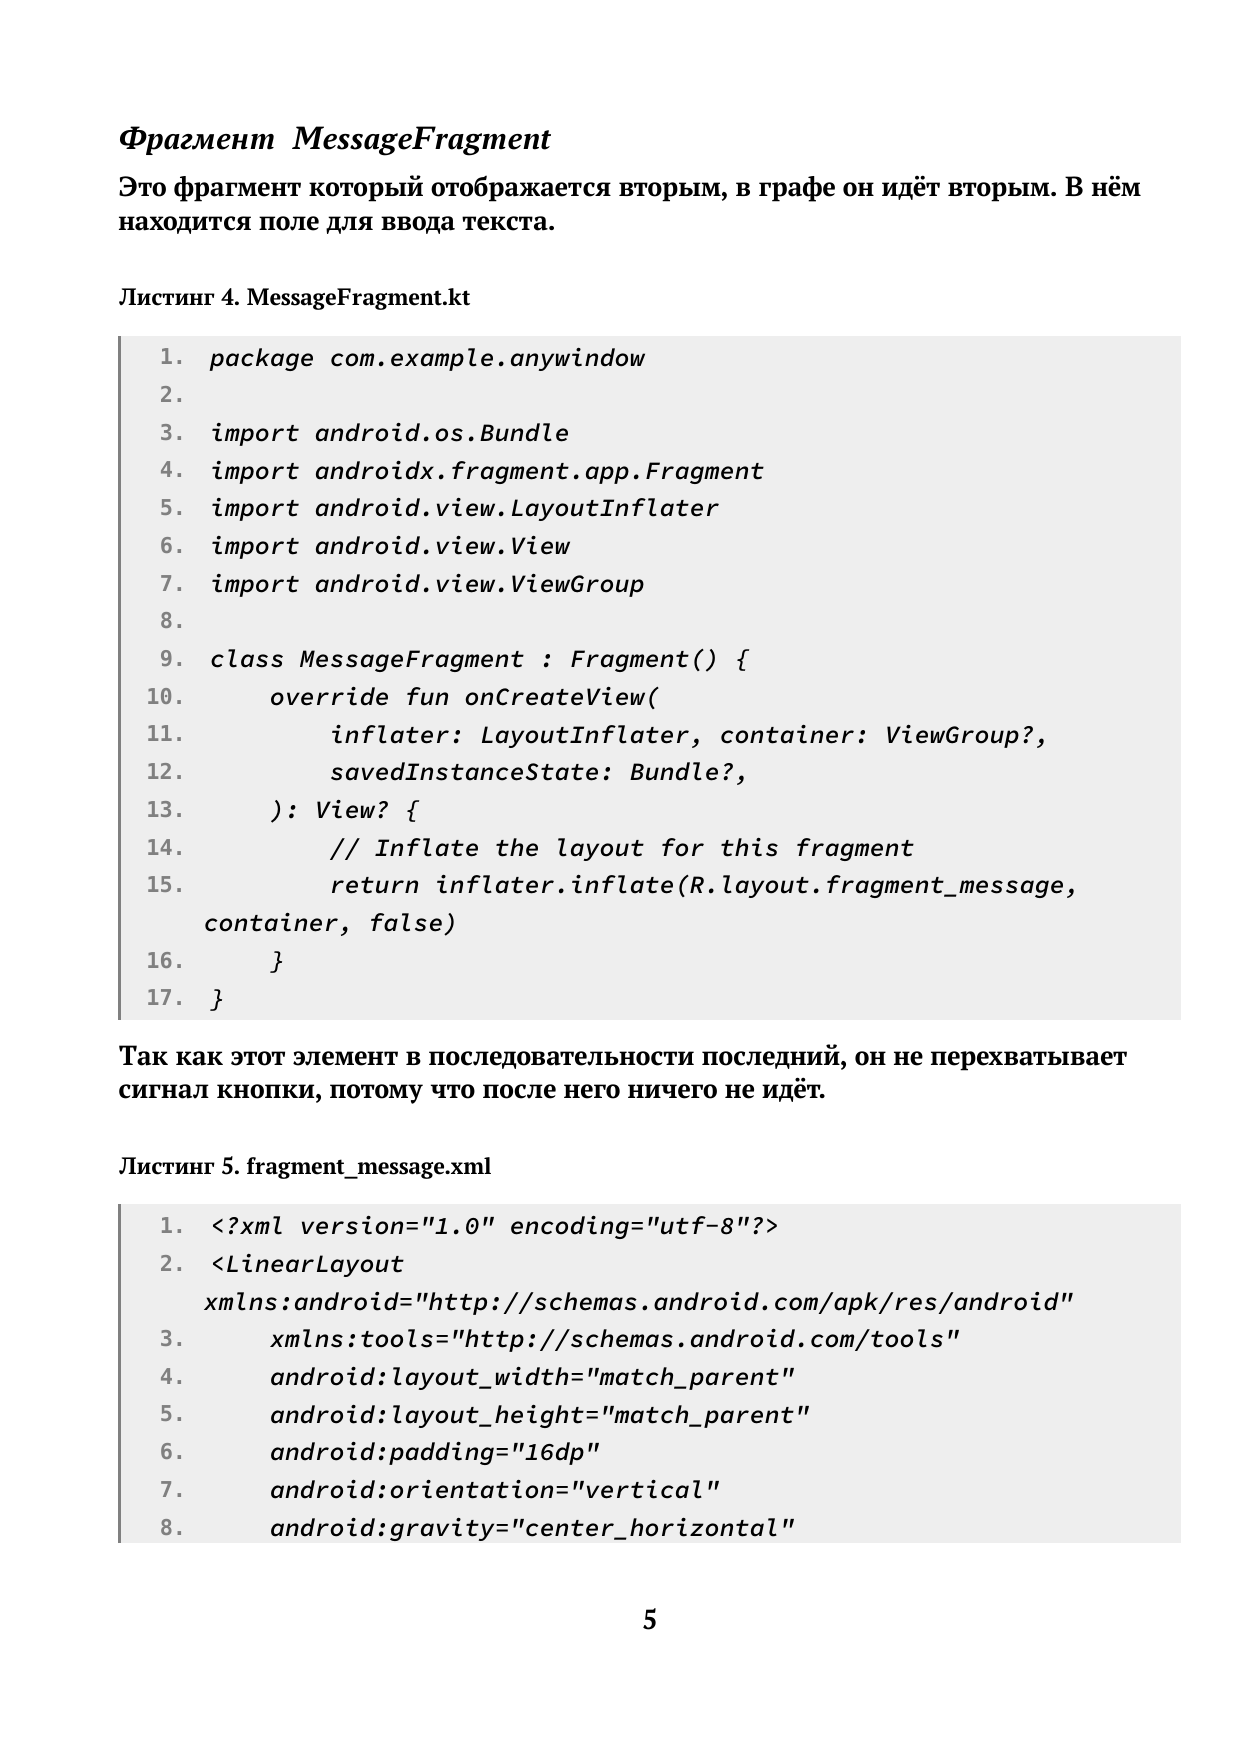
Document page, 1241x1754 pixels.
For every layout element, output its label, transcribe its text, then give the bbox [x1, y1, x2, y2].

list xmlns:tools="http://schemas.android.com/tools" [121, 1317, 1181, 1354]
list return inflater.inflate(R.layout.fragment_message, container, false) [121, 863, 1181, 938]
list import android.view.ViewGroup [121, 562, 1181, 599]
list // Inflate the layout for this fragment [121, 826, 1181, 863]
text Так как этот элемент в последовательности последний, он не перехватывает сигнал кнопки, потому что после него ничего не идёт. [118, 1038, 1181, 1105]
list override fun onCreateView( [121, 675, 1181, 712]
list } [121, 977, 1181, 1020]
list <?xml version="1.0" encoding="utf-8"?> [121, 1204, 1181, 1241]
list <LinearLayout xmlns:android="http://schemas.android.com/apk/res/android" [121, 1242, 1181, 1317]
list savedInstanceState: Bundle?, [121, 750, 1181, 788]
text Листинг 5. fragment_message.xml [118, 1151, 1181, 1180]
list import android.os.Bundle [121, 411, 1181, 448]
list android:orientation="vertical" [121, 1468, 1181, 1505]
list import android.view.LayoutInflater [121, 486, 1181, 524]
list android:gravity="center_horizontal" [121, 1506, 1181, 1543]
list android:layout_width="match_parent" [121, 1355, 1181, 1392]
list ): View? { [121, 788, 1181, 825]
subtitle Фрагмент MessageFragment [118, 118, 1181, 157]
list } [121, 939, 1181, 976]
list import androidx.fragment.app.Fragment [121, 449, 1181, 486]
list class MessageFragment : Fragment() { [121, 637, 1181, 674]
text Это фрагмент который отображается вторым, в графе он идёт вторым. В нём находится поле для ввода текста. [118, 169, 1181, 236]
list import android.view.View [121, 524, 1181, 561]
list android:padding="16dp" [121, 1430, 1181, 1468]
list android:layout_height="match_parent" [121, 1393, 1181, 1430]
text Листинг 4. MessageFragment.kt [118, 282, 1181, 311]
list inflater: LayoutInflater, container: ViewGroup?, [121, 713, 1181, 750]
list package com.example.anywindow [121, 336, 1181, 373]
